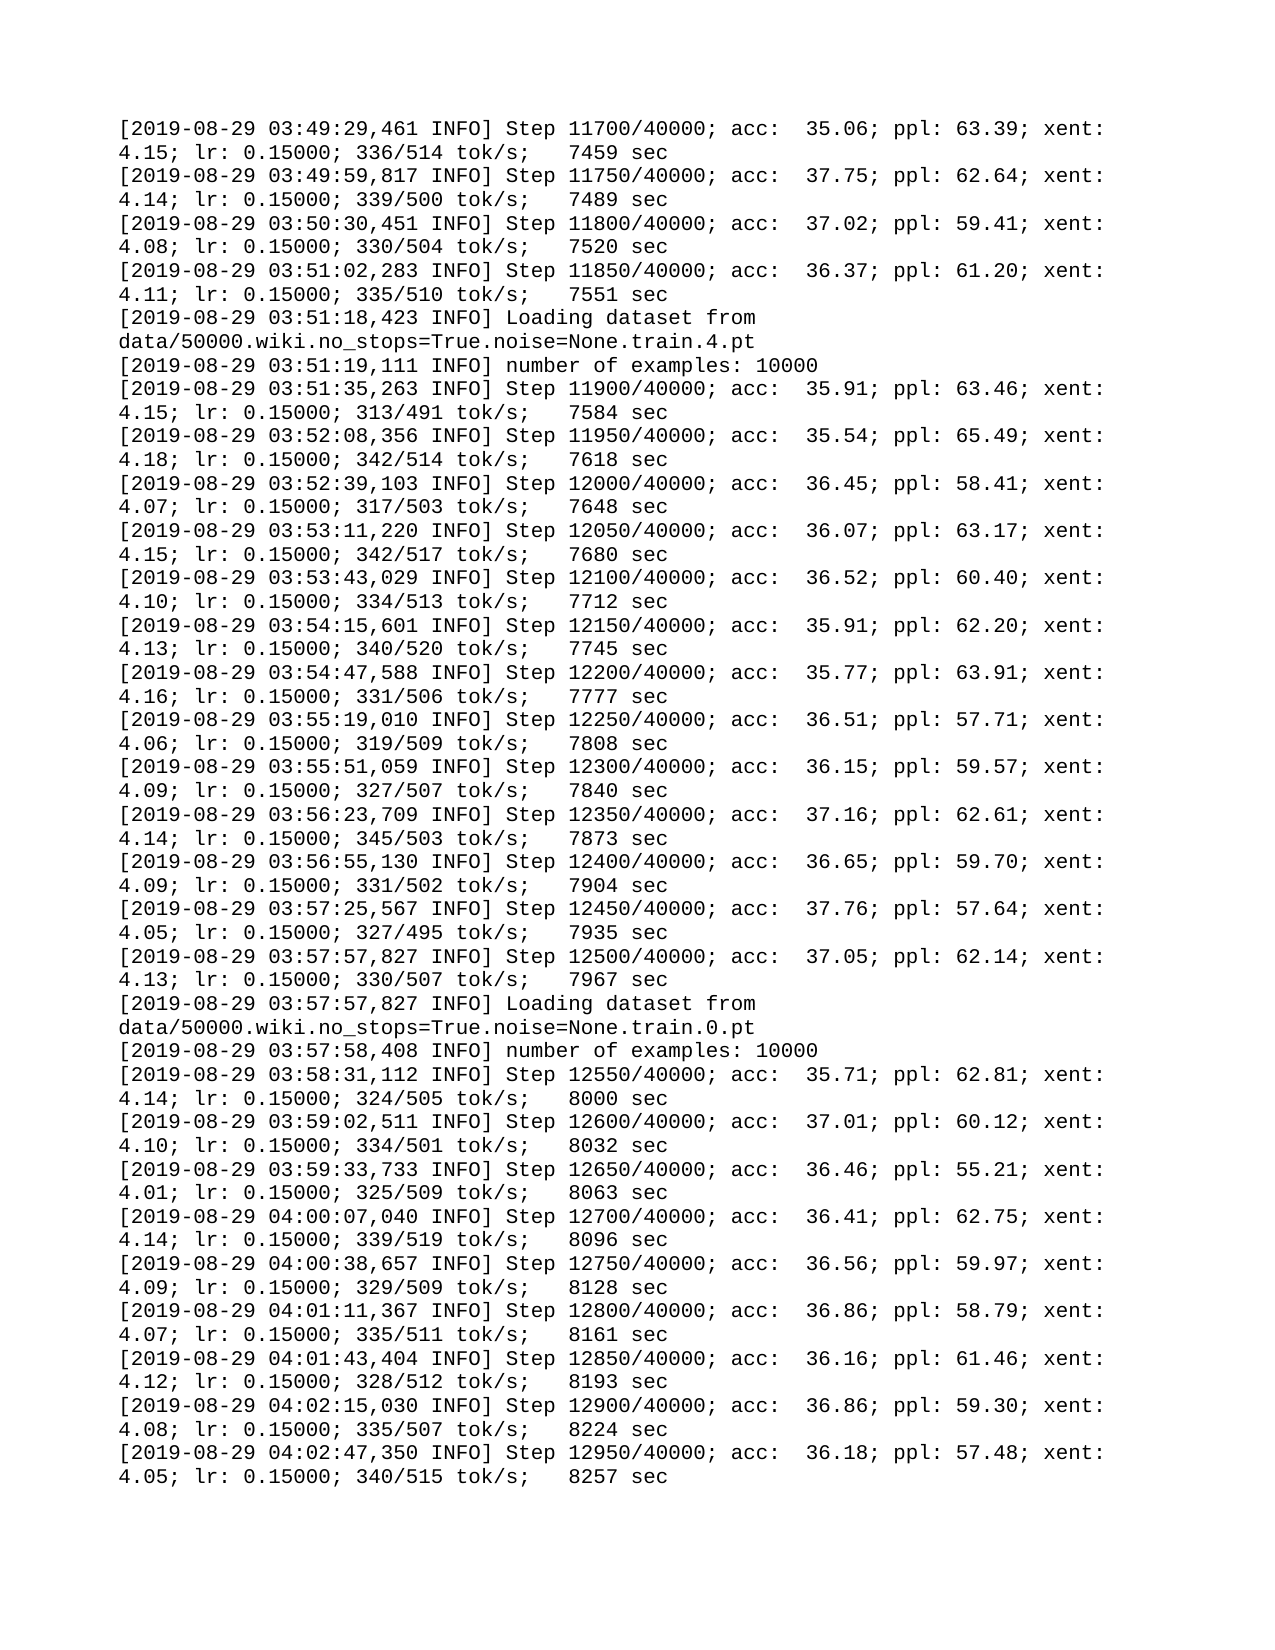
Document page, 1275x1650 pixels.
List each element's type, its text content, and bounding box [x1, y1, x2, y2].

text [2019-08-29 03:49:29,461 INFO] Step 11700/40000; acc: 35.06; ppl: 63.39; xent: 4.15; lr: 0.15000; 336/514 tok/s; 7459 sec [118, 118, 1157, 165]
text [2019-08-29 03:50:30,451 INFO] Step 11800/40000; acc: 37.02; ppl: 59.41; xent: 4.08; lr: 0.15000; 330/504 tok/s; 7520 sec [118, 213, 1157, 260]
text [2019-08-29 03:52:08,356 INFO] Step 11950/40000; acc: 35.54; ppl: 65.49; xent: 4.18; lr: 0.15000; 342/514 tok/s; 7618 sec [118, 426, 1157, 473]
text [2019-08-29 03:51:35,263 INFO] Step 11900/40000; acc: 35.91; ppl: 63.46; xent: 4.15; lr: 0.15000; 313/491 tok/s; 7584 sec [118, 378, 1157, 426]
text [2019-08-29 04:02:47,350 INFO] Step 12950/40000; acc: 36.18; ppl: 57.48; xent: 4.05; lr: 0.15000; 340/515 tok/s; 8257 sec [118, 1442, 1157, 1489]
text [2019-08-29 03:56:23,709 INFO] Step 12350/40000; acc: 37.16; ppl: 62.61; xent: 4.14; lr: 0.15000; 345/503 tok/s; 7873 sec [118, 804, 1157, 851]
text [2019-08-29 03:55:51,059 INFO] Step 12300/40000; acc: 36.15; ppl: 59.57; xent: 4.09; lr: 0.15000; 327/507 tok/s; 7840 sec [118, 757, 1157, 804]
text [2019-08-29 03:57:57,827 INFO] Loading dataset from data/50000.wiki.no_stops=True.noise=None.train.0.pt [118, 993, 1157, 1040]
text [2019-08-29 03:51:18,423 INFO] Loading dataset from data/50000.wiki.no_stops=True.noise=None.train.4.pt [118, 307, 1157, 354]
text [2019-08-29 03:51:02,283 INFO] Step 11850/40000; acc: 36.37; ppl: 61.20; xent: 4.11; lr: 0.15000; 335/510 tok/s; 7551 sec [118, 260, 1157, 307]
text [2019-08-29 03:49:59,817 INFO] Step 11750/40000; acc: 37.75; ppl: 62.64; xent: 4.14; lr: 0.15000; 339/500 tok/s; 7489 sec [118, 165, 1157, 213]
text [2019-08-29 03:52:39,103 INFO] Step 12000/40000; acc: 36.45; ppl: 58.41; xent: 4.07; lr: 0.15000; 317/503 tok/s; 7648 sec [118, 473, 1157, 520]
text [2019-08-29 03:59:33,733 INFO] Step 12650/40000; acc: 36.46; ppl: 55.21; xent: 4.01; lr: 0.15000; 325/509 tok/s; 8063 sec [118, 1158, 1157, 1206]
text [2019-08-29 03:53:11,220 INFO] Step 12050/40000; acc: 36.07; ppl: 63.17; xent: 4.15; lr: 0.15000; 342/517 tok/s; 7680 sec [118, 520, 1157, 567]
text [2019-08-29 04:01:43,404 INFO] Step 12850/40000; acc: 36.16; ppl: 61.46; xent: 4.12; lr: 0.15000; 328/512 tok/s; 8193 sec [118, 1348, 1157, 1395]
text [2019-08-29 03:54:47,588 INFO] Step 12200/40000; acc: 35.77; ppl: 63.91; xent: 4.16; lr: 0.15000; 331/506 tok/s; 7777 sec [118, 662, 1157, 709]
text [2019-08-29 03:54:15,601 INFO] Step 12150/40000; acc: 35.91; ppl: 62.20; xent: 4.13; lr: 0.15000; 340/520 tok/s; 7745 sec [118, 615, 1157, 662]
text [2019-08-29 04:00:07,040 INFO] Step 12700/40000; acc: 36.41; ppl: 62.75; xent: 4.14; lr: 0.15000; 339/519 tok/s; 8096 sec [118, 1206, 1157, 1253]
text [2019-08-29 03:56:55,130 INFO] Step 12400/40000; acc: 36.65; ppl: 59.70; xent: 4.09; lr: 0.15000; 331/502 tok/s; 7904 sec [118, 851, 1157, 898]
text [2019-08-29 03:59:02,511 INFO] Step 12600/40000; acc: 37.01; ppl: 60.12; xent: 4.10; lr: 0.15000; 334/501 tok/s; 8032 sec [118, 1111, 1157, 1158]
text [2019-08-29 04:00:38,657 INFO] Step 12750/40000; acc: 36.56; ppl: 59.97; xent: 4.09; lr: 0.15000; 329/509 tok/s; 8128 sec [118, 1253, 1157, 1300]
text [2019-08-29 03:53:43,029 INFO] Step 12100/40000; acc: 36.52; ppl: 60.40; xent: 4.10; lr: 0.15000; 334/513 tok/s; 7712 sec [118, 567, 1157, 615]
text [2019-08-29 04:02:15,030 INFO] Step 12900/40000; acc: 36.86; ppl: 59.30; xent: 4.08; lr: 0.15000; 335/507 tok/s; 8224 sec [118, 1395, 1157, 1442]
text [2019-08-29 03:55:19,010 INFO] Step 12250/40000; acc: 36.51; ppl: 57.71; xent: 4.06; lr: 0.15000; 319/509 tok/s; 7808 sec [118, 709, 1157, 757]
text [2019-08-29 03:58:31,112 INFO] Step 12550/40000; acc: 35.71; ppl: 62.81; xent: 4.14; lr: 0.15000; 324/505 tok/s; 8000 sec [118, 1064, 1157, 1111]
text [2019-08-29 03:57:57,827 INFO] Step 12500/40000; acc: 37.05; ppl: 62.14; xent: 4.13; lr: 0.15000; 330/507 tok/s; 7967 sec [118, 946, 1157, 993]
text [2019-08-29 03:51:19,111 INFO] number of examples: 10000 [118, 354, 1157, 378]
text [2019-08-29 03:57:25,567 INFO] Step 12450/40000; acc: 37.76; ppl: 57.64; xent: 4.05; lr: 0.15000; 327/495 tok/s; 7935 sec [118, 898, 1157, 946]
text [2019-08-29 03:57:58,408 INFO] number of examples: 10000 [118, 1040, 1157, 1064]
text [2019-08-29 04:01:11,367 INFO] Step 12800/40000; acc: 36.86; ppl: 58.79; xent: 4.07; lr: 0.15000; 335/511 tok/s; 8161 sec [118, 1300, 1157, 1348]
